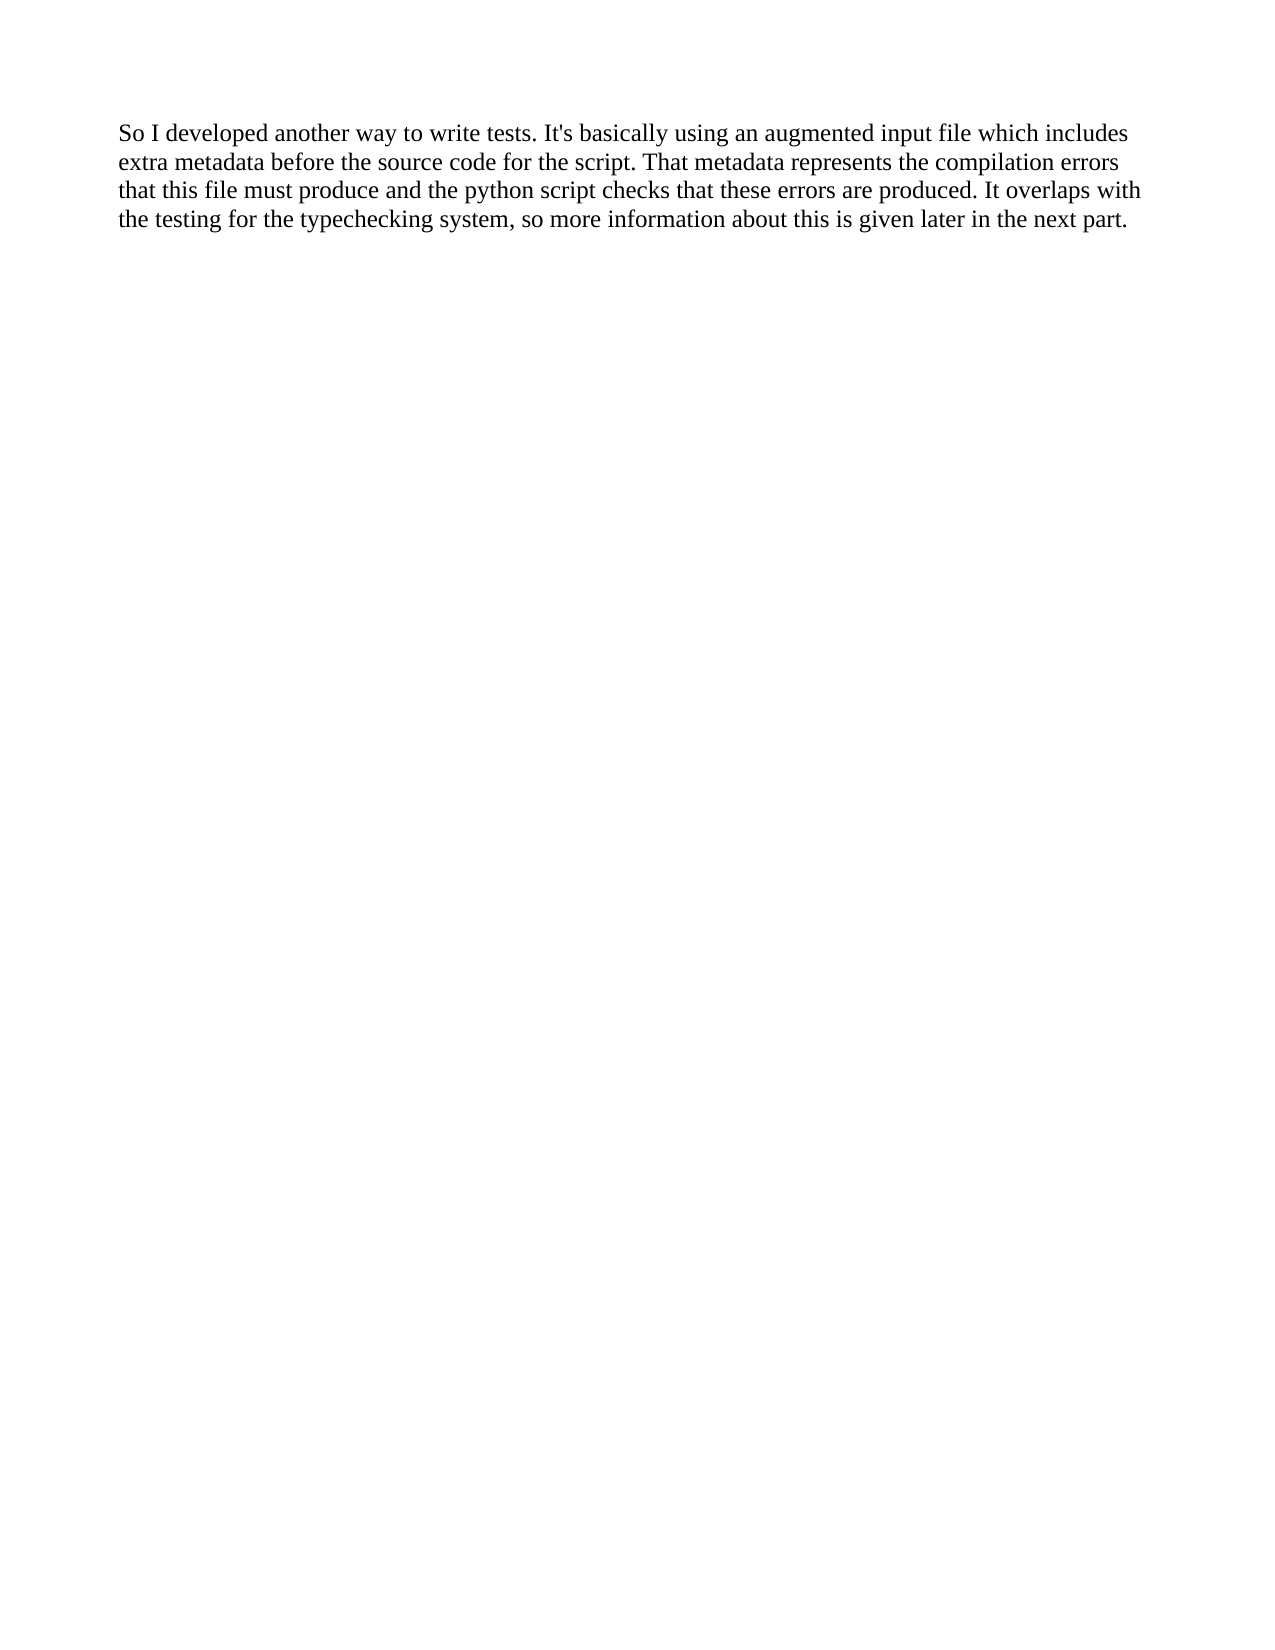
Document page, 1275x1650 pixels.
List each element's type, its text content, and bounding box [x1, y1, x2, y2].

text So I developed another way to write tests. It's basically using an augmented input file which includes extra metadata before the source code for the script. That metadata represents the compilation errors that this file must produce and the python script checks that these errors are produced. It overlaps with the testing for the typechecking system, so more information about this is given later in the next part. [118, 118, 1157, 233]
